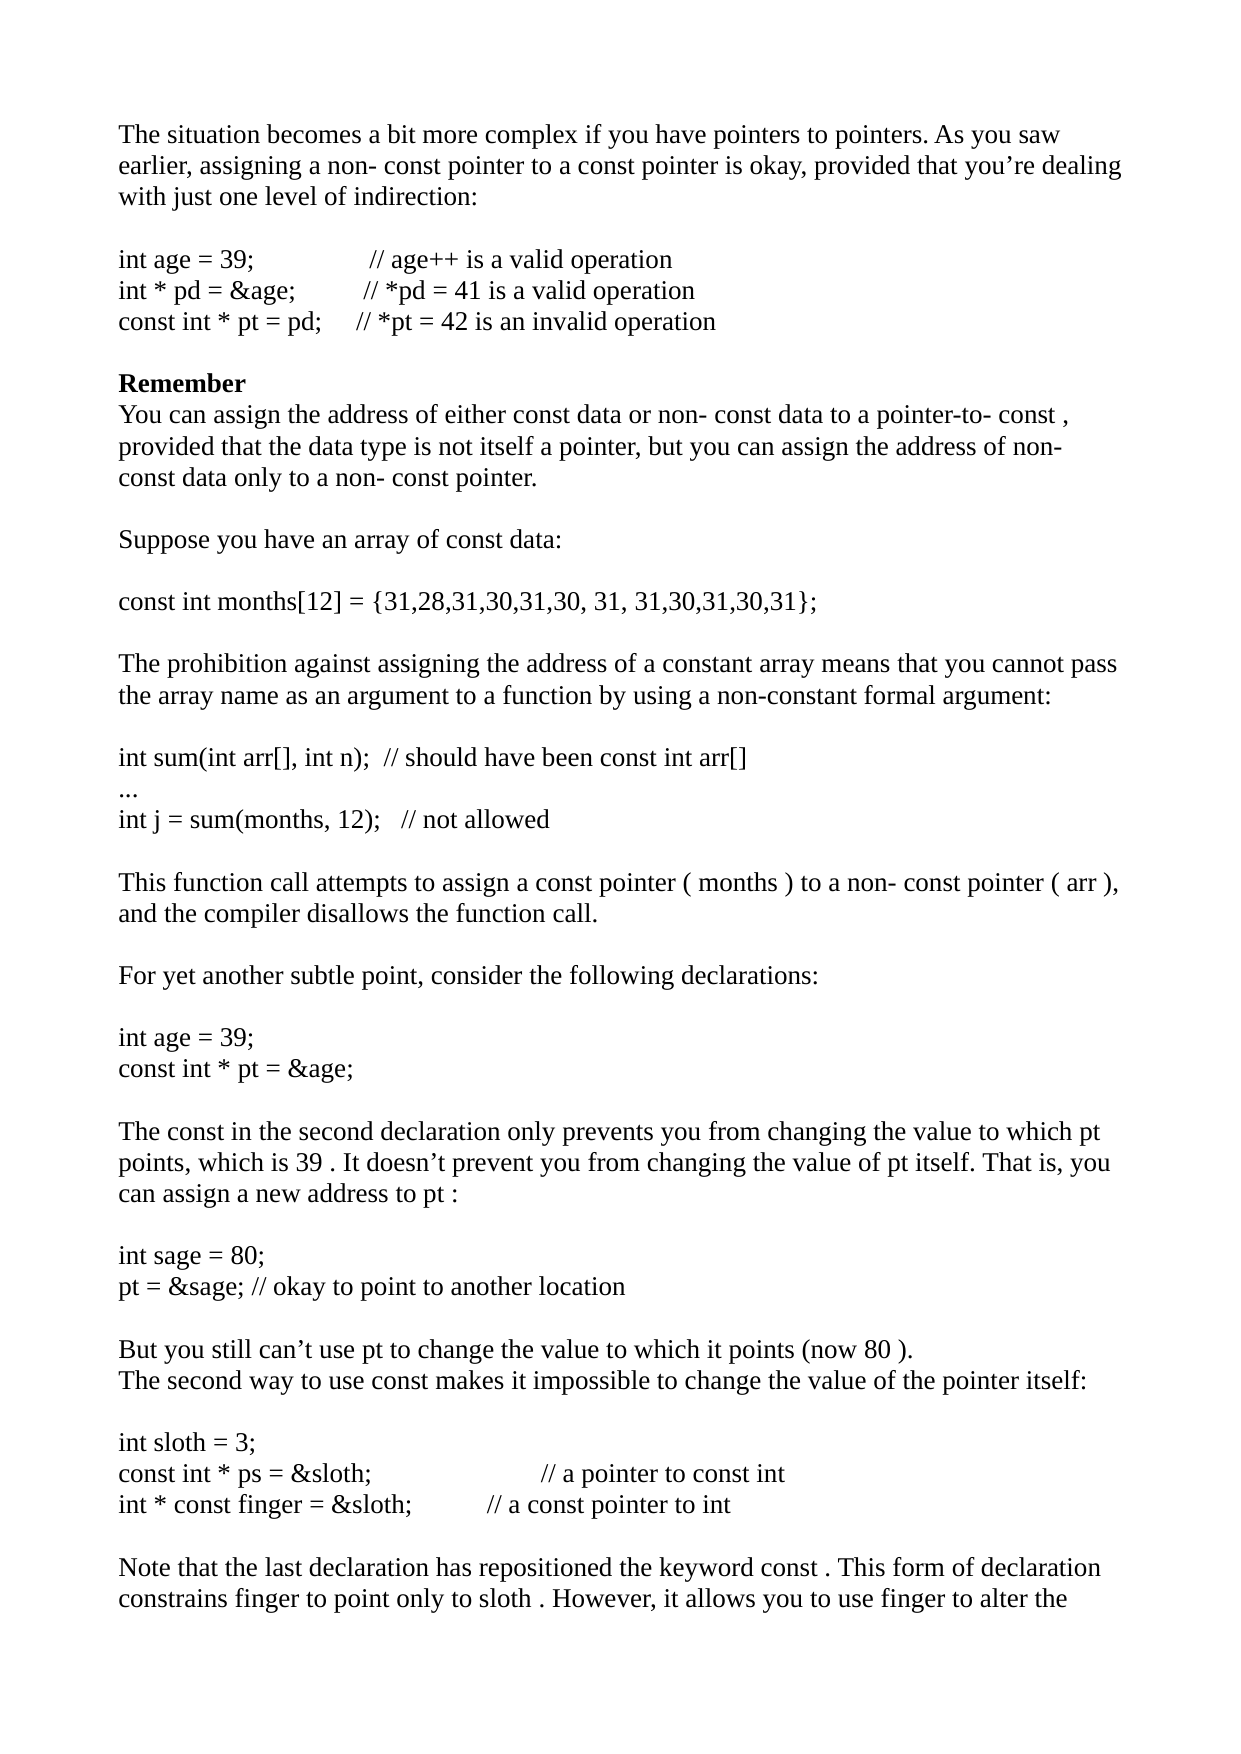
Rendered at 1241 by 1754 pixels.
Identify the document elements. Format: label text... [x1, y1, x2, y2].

text the array name as an argument to a function by using a non-constant formal argument: [118, 679, 1122, 710]
text points, which is 39 . It doesn’t prevent you from changing the value of pt itself. That is, you [118, 1146, 1122, 1177]
text int * pd = &age; // *pd = 41 is a valid operation [118, 274, 1122, 305]
text const int * pt = pd; // *pt = 42 is an invalid operation [118, 305, 1122, 336]
text int age = 39; // age++ is a valid operation [118, 243, 1122, 274]
text const int * ps = &sloth; // a pointer to const int [118, 1457, 1122, 1488]
text Note that the last declaration has repositioned the keyword const . This form of declaration [118, 1551, 1122, 1582]
text can assign a new address to pt : [118, 1177, 1122, 1208]
text int sage = 80; [118, 1239, 1122, 1271]
text Remember [118, 367, 1122, 398]
text const int months[12] = {31,28,31,30,31,30, 31, 31,30,31,30,31}; [118, 585, 1122, 616]
text But you still can’t use pt to change the value to which it points (now 80 ). [118, 1333, 1122, 1364]
text Suppose you have an array of const data: [118, 523, 1122, 554]
text The situation becomes a bit more complex if you have pointers to pointers. As you saw earlier, assigning a non- const pointer to a const pointer is okay, provided that you’re dealing with just one level of indirection: [118, 118, 1122, 212]
text and the compiler disallows the function call. [118, 897, 1122, 928]
text pt = &sage; // okay to point to another location [118, 1271, 1122, 1302]
text constrains finger to point only to sloth . However, it allows you to use finger to alter the [118, 1582, 1122, 1613]
text const int * pt = &age; [118, 1052, 1122, 1084]
text int sloth = 3; [118, 1426, 1122, 1457]
text The const in the second declaration only prevents you from changing the value to which pt [118, 1115, 1122, 1146]
text For yet another subtle point, consider the following declarations: [118, 959, 1122, 990]
text int sum(int arr[], int n); // should have been const int arr[] [118, 741, 1122, 772]
text This function call attempts to assign a const pointer ( months ) to a non- const pointer ( arr ), [118, 866, 1122, 897]
text The prohibition against assigning the address of a constant array means that you cannot pass [118, 648, 1122, 679]
text You can assign the address of either const data or non- const data to a pointer-to- const , provided that the data type is not itself a pointer, but you can assign the address of non- const data only to a non- const pointer. [118, 398, 1122, 492]
text ... [118, 772, 1122, 803]
text The second way to use const makes it impossible to change the value of the pointer itself: [118, 1364, 1122, 1395]
text int j = sum(months, 12); // not allowed [118, 803, 1122, 834]
text int age = 39; [118, 1021, 1122, 1052]
text int * const finger = &sloth; // a const pointer to int [118, 1488, 1122, 1520]
